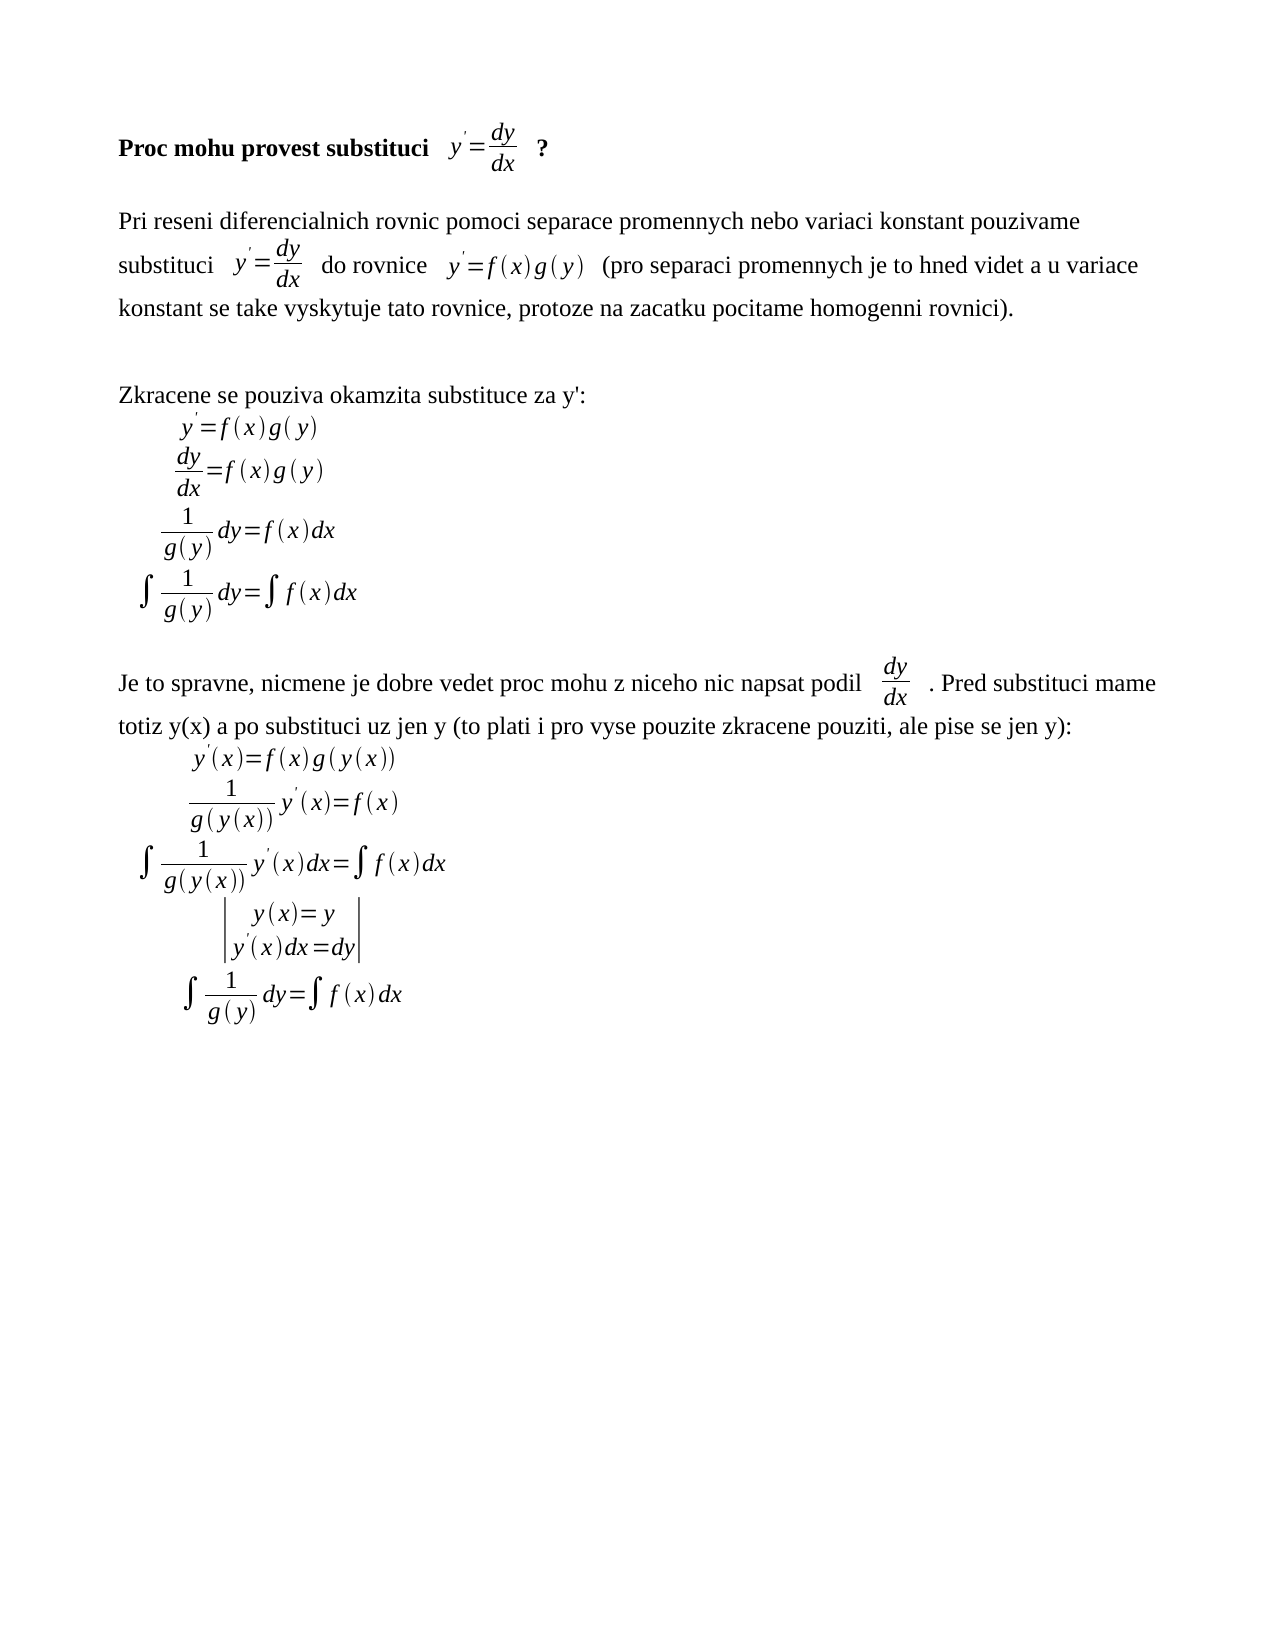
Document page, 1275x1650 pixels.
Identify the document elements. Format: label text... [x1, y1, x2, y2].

text Proc mohu provest substituci? [118, 118, 1157, 177]
text Je to spravne, nicmene je dobre vedet proc mohu z niceho nic napsat podil. Pred substituci mame totiz y(x) a po substituci uz jen y (to plati i pro vyse pouzite zkracene pouziti, ale pise se jen y): [118, 652, 1157, 740]
text Pri reseni diferencialnich rovnic pomoci separace promennych nebo variaci konstant pouzivame substitucido rovnice(pro separaci promennych je to hned videt a u variace konstant se take vyskytuje tato rovnice, protoze na zacatku pocitame homogenni rovnici). [118, 206, 1157, 322]
text Zkracene se pouziva okamzita substituce za y': [118, 380, 1157, 408]
